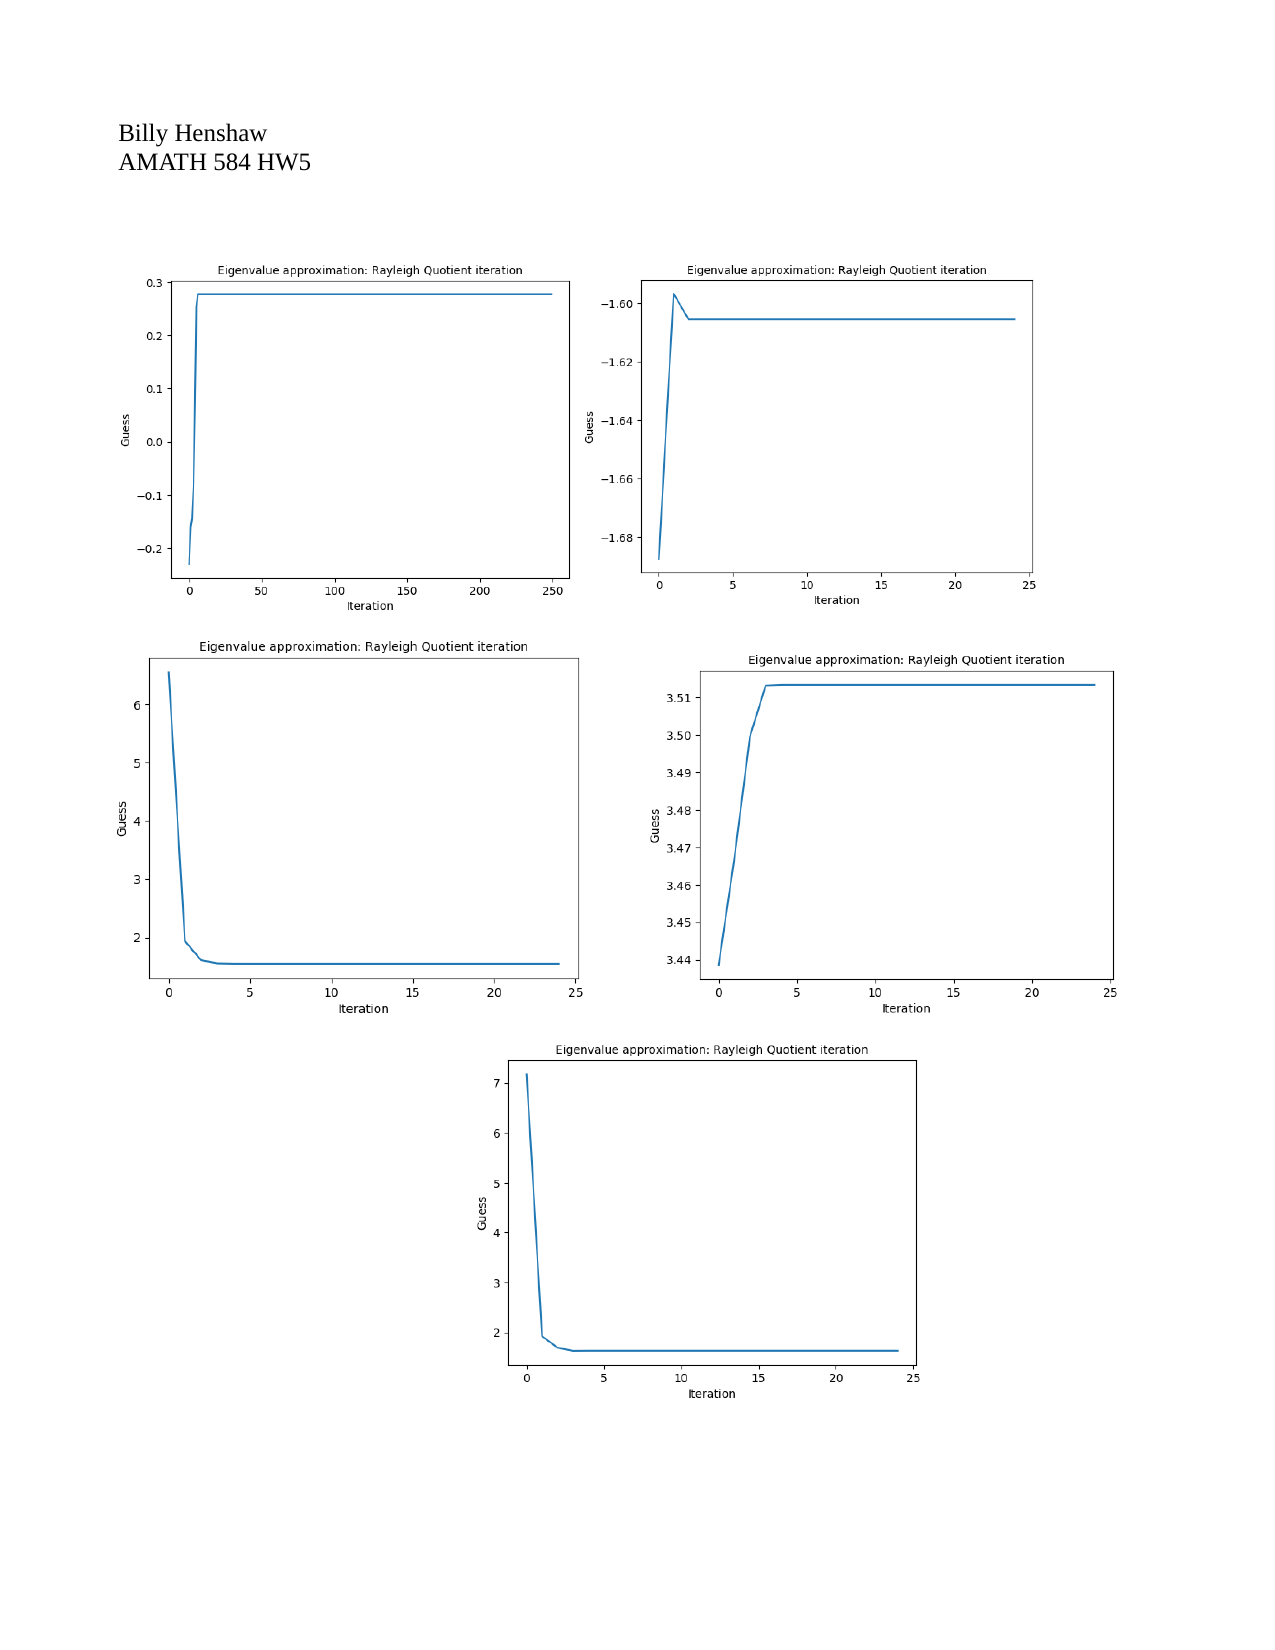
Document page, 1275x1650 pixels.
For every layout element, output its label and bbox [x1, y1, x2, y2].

picture [107, 632, 591, 1024]
picture [112, 257, 1044, 620]
picture [641, 646, 1124, 1023]
picture [468, 1036, 928, 1408]
